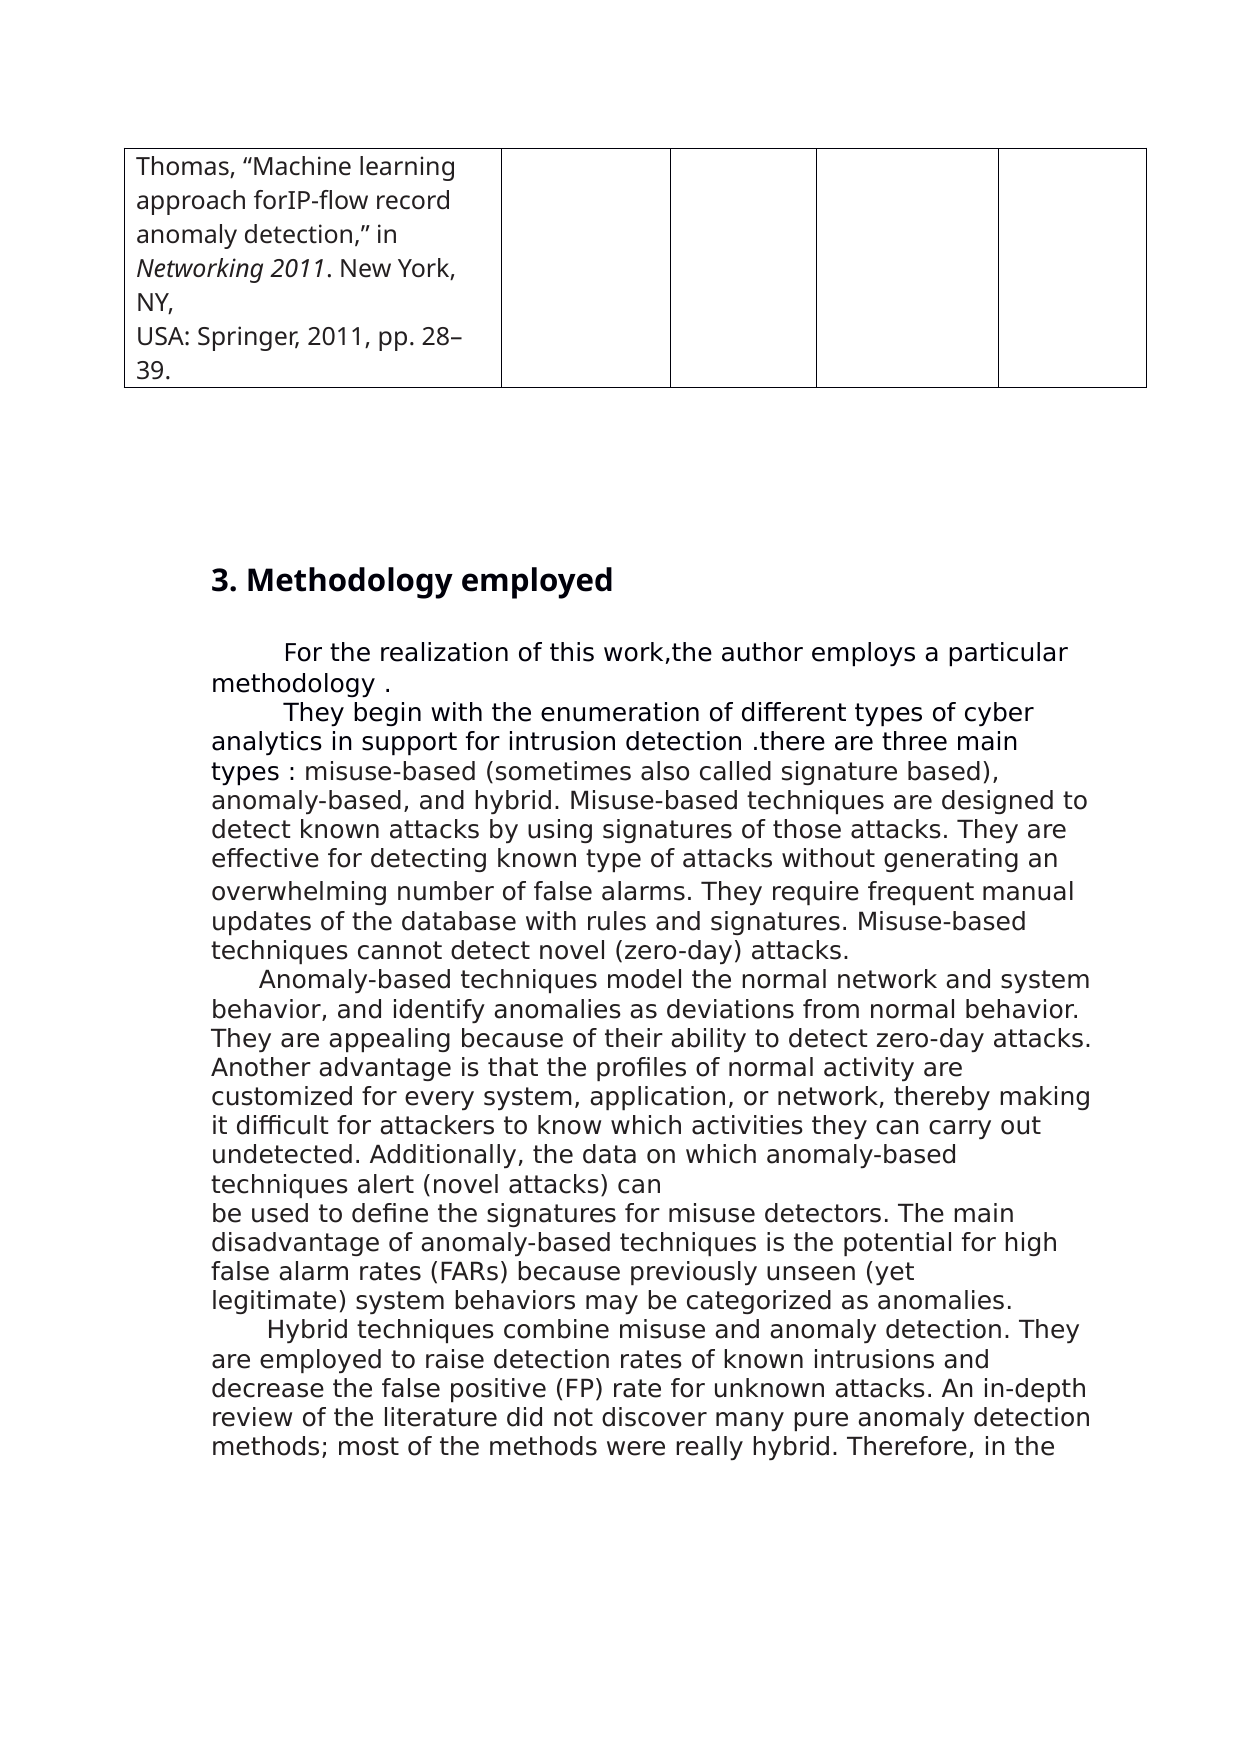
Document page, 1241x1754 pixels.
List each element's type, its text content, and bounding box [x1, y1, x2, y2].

table_cell [671, 149, 816, 387]
table_cell [999, 149, 1146, 387]
text For the realization of this work,the author employs a particular methodology . [211, 635, 1093, 698]
table_cell Thomas, “Machine learning approach forIP-flow record anomaly detection,” in Networking 2011. New York, NY, USA: Springer, 2011, pp. 28–39. [125, 149, 501, 387]
text They begin with the enumeration of different types of cyber analytics in support for intrusion detection .there are three main types : misuse-based (sometimes also called signature based), anomaly-based, and hybrid. Misuse-based techniques are designed to detect known attacks by using signatures of those attacks. They are effective for detecting known type of attacks without generating an overwhelming number of false alarms. They require frequent manual updates of the database with rules and signatures. Misuse-based techniques cannot detect novel (zero-day) attacks. [211, 698, 1093, 966]
table_cell [817, 149, 998, 387]
text Anomaly-based techniques model the normal network and system behavior, and identify anomalies as deviations from normal behavior. They are appealing because of their ability to detect zero-day attacks. Another advantage is that the profiles of normal activity are customized for every system, application, or network, thereby making it difficult for attackers to know which activities they can carry out undetected. Additionally, the data on which anomaly-based techniques alert (novel attacks) can be used to define the signatures for misuse detectors. The main disadvantage of anomaly-based techniques is the potential for high false alarm rates (FARs) because previously unseen (yet legitimate) system behaviors may be categorized as anomalies. [211, 966, 1093, 1316]
list 3. Methodology employed [173, 558, 1093, 601]
text Hybrid techniques combine misuse and anomaly detection. They are employed to raise detection rates of known intrusions and decrease the false positive (FP) rate for unknown attacks. An in-depth review of the literature did not discover many pure anomaly detection methods; most of the methods were really hybrid. Therefore, in the [211, 1316, 1093, 1462]
table_cell [502, 149, 670, 387]
